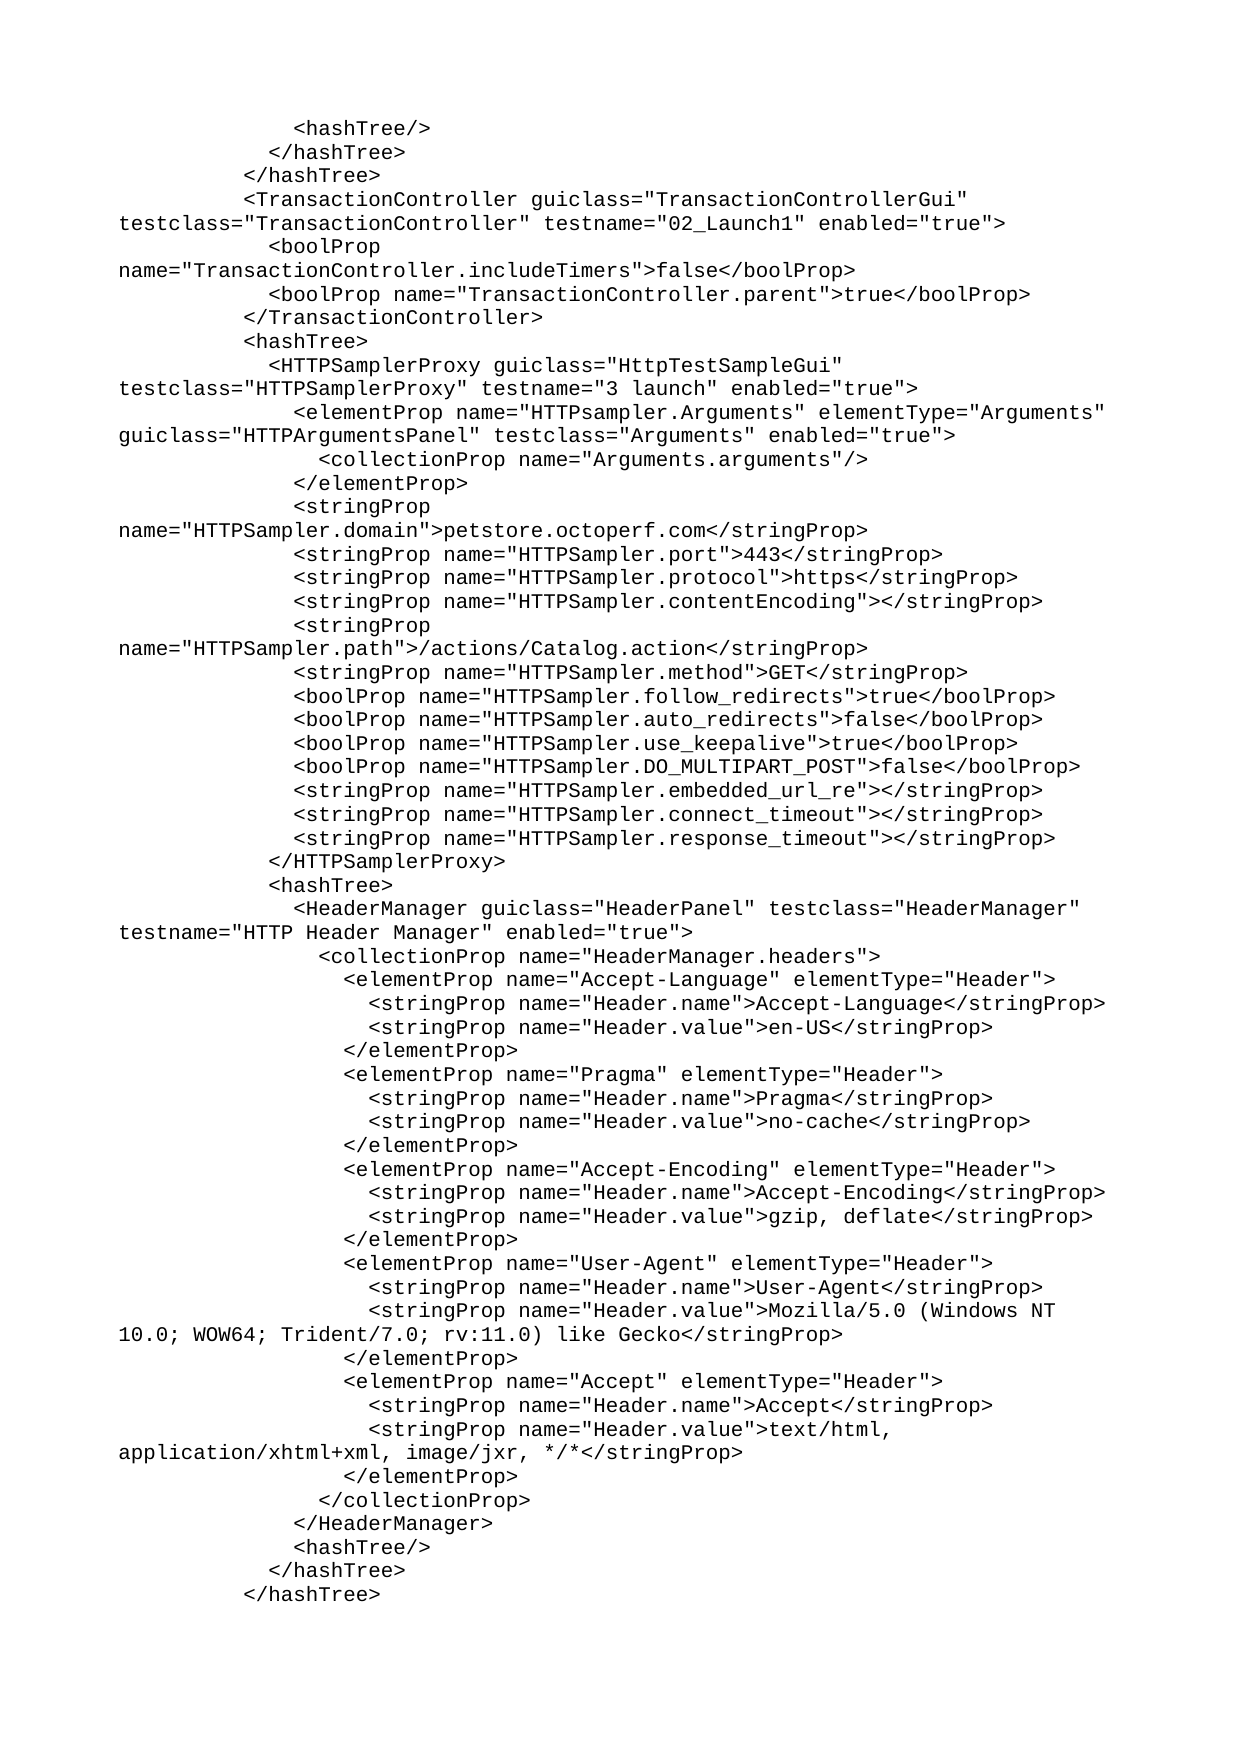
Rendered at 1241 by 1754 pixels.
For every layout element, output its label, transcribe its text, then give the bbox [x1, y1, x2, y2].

text <stringProp name="Header.name">Accept</stringProp> [118, 1395, 1122, 1419]
text <hashTree/> [118, 1537, 1122, 1561]
text <boolProp name="HTTPSampler.use_keepalive">true</boolProp> [118, 733, 1122, 757]
text <stringProp name="Header.name">Pragma</stringProp> [118, 1088, 1122, 1111]
text <stringProp name="HTTPSampler.connect_timeout"></stringProp> [118, 804, 1122, 827]
text <stringProp name="HTTPSampler.method">GET</stringProp> [118, 662, 1122, 686]
text <stringProp name="HTTPSampler.response_timeout"></stringProp> [118, 827, 1122, 851]
text </elementProp> [118, 1040, 1122, 1064]
text <stringProp name="Header.value">Mozilla/5.0 (Windows NT 10.0; WOW64; Trident/7.0; rv:11.0) like Gecko</stringProp> [118, 1300, 1122, 1348]
text </collectionProp> [118, 1489, 1122, 1513]
text <TransactionController guiclass="TransactionControllerGui" testclass="TransactionController" testname="02_Launch1" enabled="true"> [118, 189, 1122, 236]
text <hashTree> [118, 875, 1122, 898]
text <stringProp name="Header.value">text/html, application/xhtml+xml, image/jxr, */*</stringProp> [118, 1419, 1122, 1466]
text <stringProp name="Header.value">gzip, deflate</stringProp> [118, 1206, 1122, 1229]
text <elementProp name="Accept-Language" elementType="Header"> [118, 969, 1122, 993]
text </elementProp> [118, 1229, 1122, 1253]
text <collectionProp name="Arguments.arguments"/> [118, 449, 1122, 473]
text <stringProp name="HTTPSampler.domain">petstore.octoperf.com</stringProp> [118, 496, 1122, 544]
text <elementProp name="User-Agent" elementType="Header"> [118, 1253, 1122, 1277]
text <collectionProp name="HeaderManager.headers"> [118, 946, 1122, 969]
text </elementProp> [118, 1466, 1122, 1489]
text <boolProp name="TransactionController.includeTimers">false</boolProp> [118, 236, 1122, 284]
text <stringProp name="Header.name">Accept-Language</stringProp> [118, 993, 1122, 1017]
text <stringProp name="Header.value">no-cache</stringProp> [118, 1111, 1122, 1135]
text <stringProp name="HTTPSampler.contentEncoding"></stringProp> [118, 591, 1122, 615]
text <HTTPSamplerProxy guiclass="HttpTestSampleGui" testclass="HTTPSamplerProxy" testname="3 launch" enabled="true"> [118, 354, 1122, 402]
text <stringProp name="HTTPSampler.protocol">https</stringProp> [118, 567, 1122, 591]
text <stringProp name="Header.name">User-Agent</stringProp> [118, 1277, 1122, 1300]
text <boolProp name="TransactionController.parent">true</boolProp> [118, 284, 1122, 307]
text <hashTree/> [118, 118, 1122, 142]
text <boolProp name="HTTPSampler.auto_redirects">false</boolProp> [118, 709, 1122, 733]
text </HeaderManager> [118, 1513, 1122, 1537]
text </hashTree> [118, 1561, 1122, 1584]
text <stringProp name="Header.name">Accept-Encoding</stringProp> [118, 1182, 1122, 1206]
text <stringProp name="HTTPSampler.path">/actions/Catalog.action</stringProp> [118, 615, 1122, 662]
text </HTTPSamplerProxy> [118, 851, 1122, 875]
text <stringProp name="Header.value">en-US</stringProp> [118, 1017, 1122, 1040]
text </elementProp> [118, 1135, 1122, 1158]
text <HeaderManager guiclass="HeaderPanel" testclass="HeaderManager" testname="HTTP Header Manager" enabled="true"> [118, 898, 1122, 946]
text <stringProp name="HTTPSampler.embedded_url_re"></stringProp> [118, 780, 1122, 804]
text </elementProp> [118, 1348, 1122, 1371]
text <stringProp name="HTTPSampler.port">443</stringProp> [118, 544, 1122, 567]
text <boolProp name="HTTPSampler.follow_redirects">true</boolProp> [118, 686, 1122, 709]
text <elementProp name="Pragma" elementType="Header"> [118, 1064, 1122, 1088]
text </hashTree> [118, 1584, 1122, 1608]
text </hashTree> [118, 165, 1122, 189]
text </TransactionController> [118, 307, 1122, 331]
text </elementProp> [118, 473, 1122, 496]
text <boolProp name="HTTPSampler.DO_MULTIPART_POST">false</boolProp> [118, 757, 1122, 780]
text <hashTree> [118, 331, 1122, 354]
text <elementProp name="Accept" elementType="Header"> [118, 1371, 1122, 1395]
text <elementProp name="HTTPsampler.Arguments" elementType="Arguments" guiclass="HTTPArgumentsPanel" testclass="Arguments" enabled="true"> [118, 402, 1122, 449]
text <elementProp name="Accept-Encoding" elementType="Header"> [118, 1158, 1122, 1182]
text </hashTree> [118, 142, 1122, 165]
